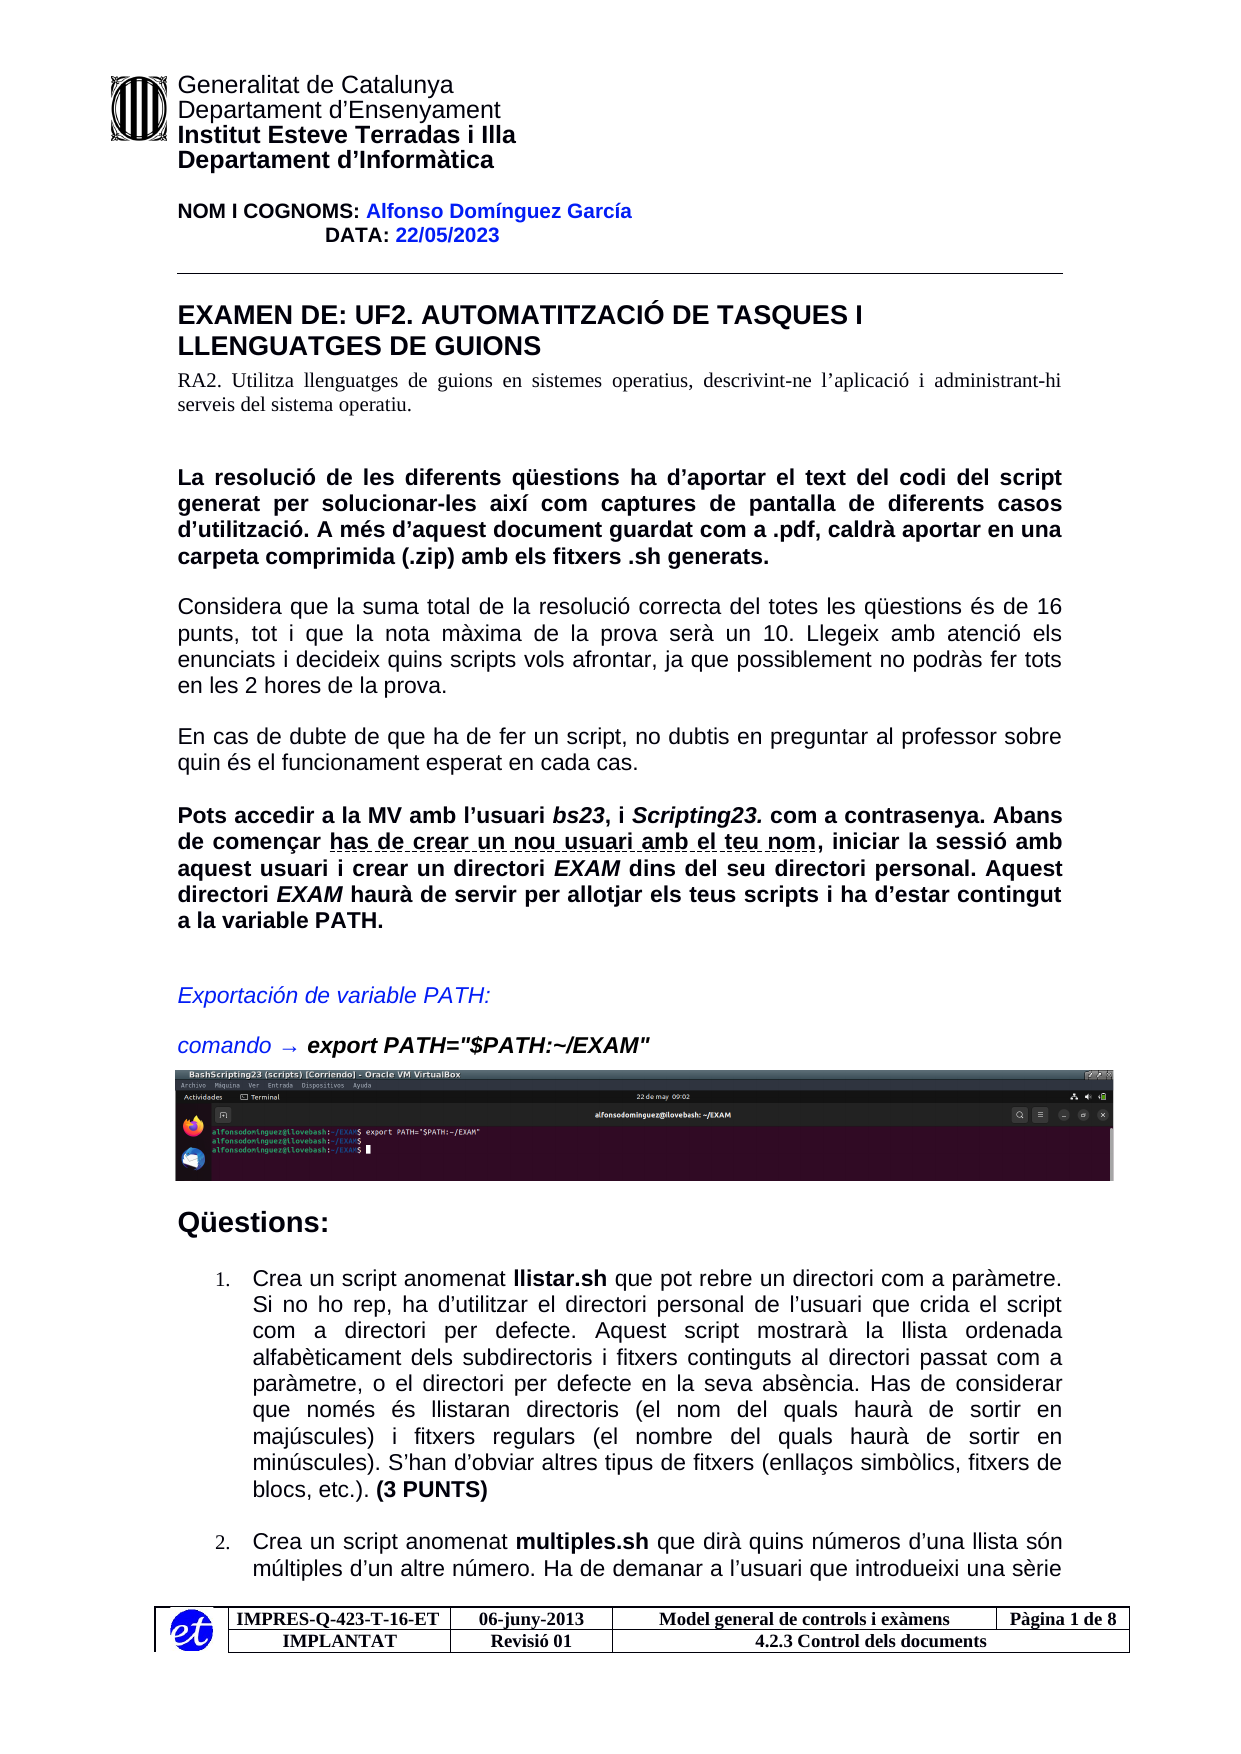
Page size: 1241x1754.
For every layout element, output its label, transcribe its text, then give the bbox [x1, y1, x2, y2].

subtitle NOM I COGNOMS: Alfonso Domínguez García DATA: 22/05/2023 [177, 199, 1063, 247]
subtitle EXAMEN DE: UF2. AUTOMATITZACIÓ DE TASQUES I LLENGUATGES DE GUIONS [177, 299, 1063, 361]
text Pots accedir a la MV amb l’usuari bs23, i Scripting23. com a contrasenya. Abans de començar has de crear un nou usuari amb el teu nom, iniciar la sessió amb aquest usuari i crear un directori EXAM dins del seu directori personal. Aquest directori EXAM haurà de servir per allotjar els teus scripts i ha d’estar contingut a la variable PATH. [177, 802, 1063, 933]
text La resolució de les diferents qüestions ha d’aportar el text del codi del script generat per solucionar-les així com captures de pantalla de diferents casos d’utilització. A més d’aquest document guardat com a .pdf, caldrà aportar en una carpeta comprimida (.zip) amb els fitxers .sh generats. [177, 464, 1063, 569]
text Considera que la suma total de la resolució correcta del totes les qüestions és de 16 punts, tot i que la nota màxima de la prova serà un 10. Llegeix amb atenció els enunciats i decideix quins scripts vols afrontar, ja que possiblement no podràs fer tots en les 2 hores de la prova. [177, 593, 1063, 699]
text RA2. Utilitza llenguatges de guions en sistemes operatius, descrivint-ne l’aplicació i administrant-hi serveis del sistema operatiu. [177, 367, 1063, 416]
text En cas de dubte de que ha de fer un script, no dubtis en preguntar al professor sobre quin és el funcionament esperat en cada cas. [177, 723, 1063, 775]
text Qüestions: [177, 1205, 1063, 1238]
picture [175, 1070, 1114, 1181]
text Exportación de variable PATH: [177, 982, 1063, 1008]
text comando → export PATH="$PATH:~/EXAM" [177, 1032, 1063, 1058]
list Crea un script anomenat multiples.sh que dirà quins números d’una llista són múltiples d’un altre número. Ha de demanar a l’usuari que introdueixi una sèrie [215, 1528, 1063, 1581]
picture [170, 1607, 214, 1651]
list Crea un script anomenat llistar.sh que pot rebre un directori com a paràmetre. Si no ho rep, ha d’utilitzar el directori personal de l’usuari que crida el script com a directori per defecte. Aquest script mostrarà la llista ordenada alfabèticament dels subdirectoris i fitxers continguts al directori passat com a paràmetre, o el directori per defecte en la seva absència. Has de considerar que només és llistaran directoris (el nom del quals haurà de sortir en majúscules) i fitxers regulars (el nombre del quals haurà de sortir en minúscules). S’han d’obviar altres tipus de fitxers (enllaços simbòlics, fitxers de blocs, etc.). (3 PUNTS) [215, 1265, 1063, 1502]
picture [111, 76, 167, 141]
